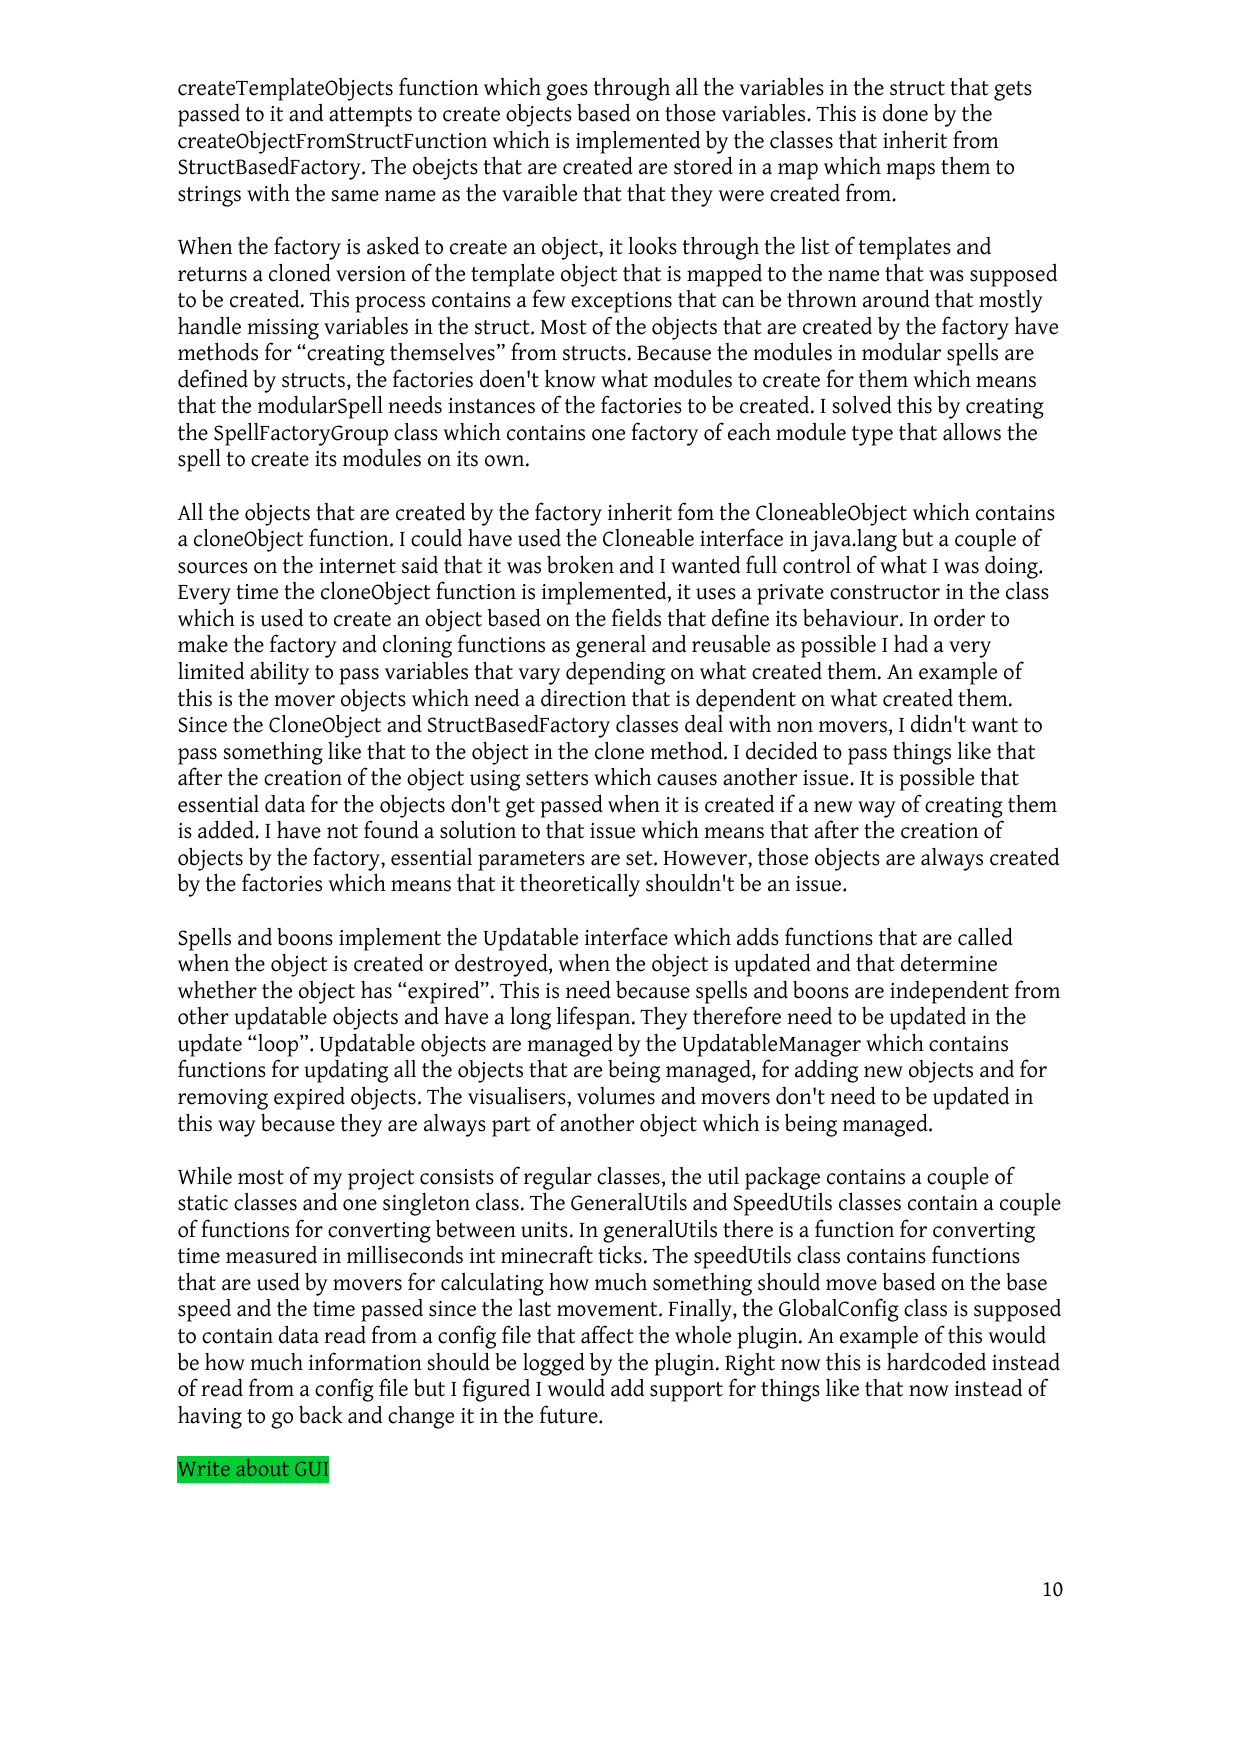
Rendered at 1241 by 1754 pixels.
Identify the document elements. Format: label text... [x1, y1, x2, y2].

text Write about GUI [177, 1456, 1063, 1483]
text createTemplateObjects function which goes through all the variables in the struct that gets passed to it and attempts to create objects based on those variables. This is done by the createObjectFromStructFunction which is implemented by the classes that inherit from StructBasedFactory. The obejcts that are created are stored in a map which maps them to strings with the same name as the varaible that that they were created from. [177, 75, 1063, 208]
text When the factory is asked to create an object, it looks through the list of templates and returns a cloned version of the template object that is mapped to the name that was supposed to be created. This process contains a few exceptions that can be thrown around that mostly handle missing variables in the struct. Most of the objects that are created by the factory have methods for “creating themselves” from structs. Because the modules in modular spells are defined by structs, the factories doen't know what modules to create for them which means that the modularSpell needs instances of the factories to be created. I solved this by creating the SpellFactoryGroup class which contains one factory of each module type that allows the spell to create its modules on its own. [177, 234, 1063, 473]
text All the objects that are created by the factory inherit fom the CloneableObject which contains a cloneObject function. I could have used the Cloneable interface in java.lang but a couple of sources on the internet said that it was broken and I wanted full control of what I was doing. Every time the cloneObject function is implemented, it uses a private constructor in the class which is used to create an object based on the fields that define its behaviour. In order to make the factory and cloning functions as general and reusable as possible I had a very limited ability to pass variables that vary depending on what created them. An example of this is the mover objects which need a direction that is dependent on what created them. Since the CloneObject and StructBasedFactory classes deal with non movers, I didn't want to pass something like that to the object in the clone method. I decided to pass things like that after the creation of the object using setters which causes another issue. It is possible that essential data for the objects don't get passed when it is created if a new way of creating them is added. I have not found a solution to that issue which means that after the creation of objects by the factory, essential parameters are set. However, those objects are always created by the factories which means that it theoretically shouldn't be an issue. [177, 500, 1063, 898]
text Spells and boons implement the Updatable interface which adds functions that are called when the object is created or destroyed, when the object is updated and that determine whether the object has “expired”. This is need because spells and boons are independent from other updatable objects and have a long lifespan. They therefore need to be updated in the update “loop”. Updatable objects are managed by the UpdatableManager which contains functions for updating all the objects that are being managed, for adding new objects and for removing expired objects. The visualisers, volumes and movers don't need to be updated in this way because they are always part of another object which is being managed. [177, 925, 1063, 1137]
text While most of my project consists of regular classes, the util package contains a couple of static classes and one singleton class. The GeneralUtils and SpeedUtils classes contain a couple of functions for converting between units. In generalUtils there is a function for converting time measured in milliseconds int minecraft ticks. The speedUtils class contains functions that are used by movers for calculating how much something should move based on the base speed and the time passed since the last movement. Finally, the GlobalConfig class is supposed to contain data read from a config file that affect the whole plugin. An example of this would be how much information should be logged by the plugin. Right now this is hardcoded instead of read from a config file but I figured I would add support for things like that now instead of having to go back and change it in the future. [177, 1164, 1063, 1430]
